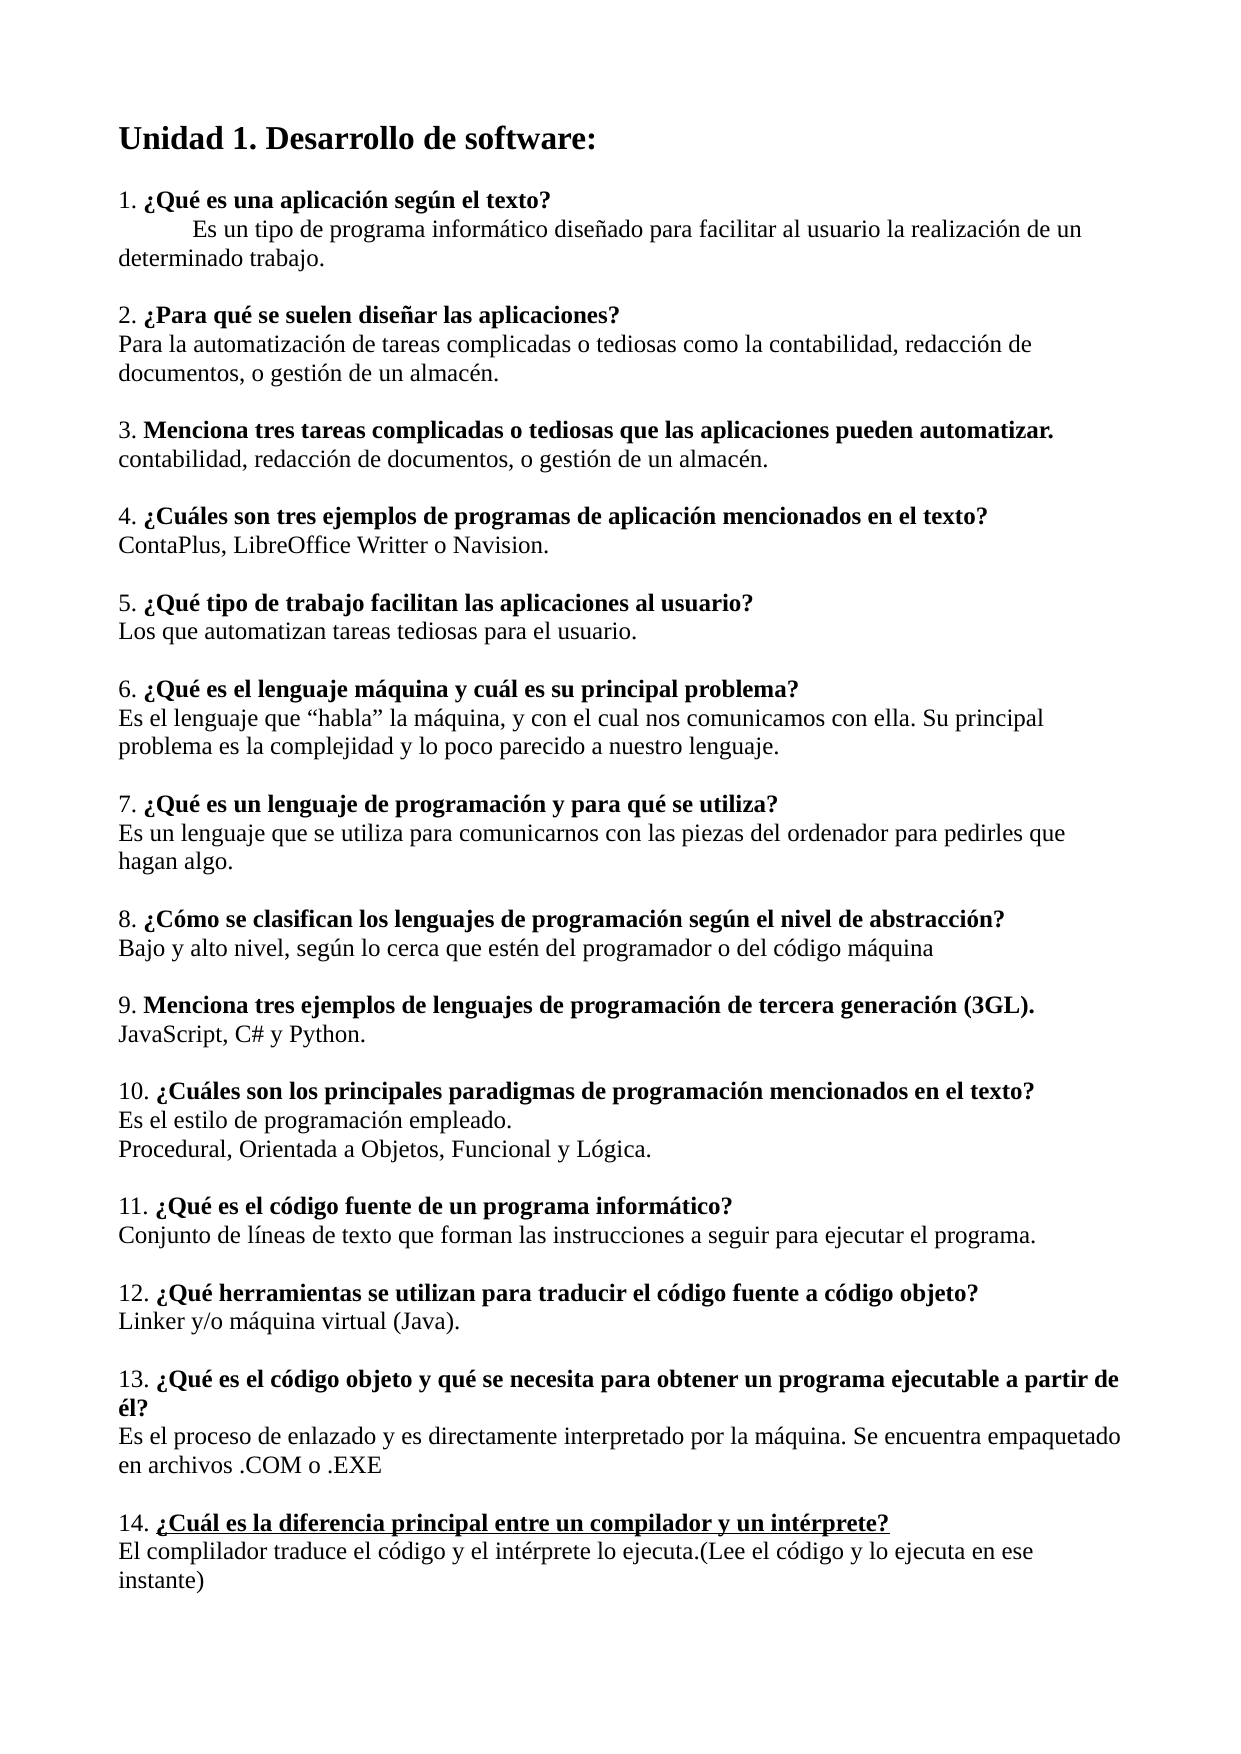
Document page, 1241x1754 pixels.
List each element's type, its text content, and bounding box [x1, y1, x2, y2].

text 2. ¿Para qué se suelen diseñar las aplicaciones? [118, 300, 1122, 329]
text El complilador traduce el código y el intérprete lo ejecuta.(Lee el código y lo ejecuta en ese instante) [118, 1536, 1122, 1594]
text 4. ¿Cuáles son tres ejemplos de programas de aplicación mencionados en el texto? [118, 501, 1122, 530]
text Es el estilo de programación empleado. [118, 1105, 1122, 1134]
text 13. ¿Qué es el código objeto y qué se necesita para obtener un programa ejecutable a partir de él? [118, 1364, 1122, 1421]
text 9. Menciona tres ejemplos de lenguajes de programación de tercera generación (3GL). [118, 990, 1122, 1019]
text contabilidad, redacción de documentos, o gestión de un almacén. [118, 444, 1122, 473]
text 6. ¿Qué es el lenguaje máquina y cuál es su principal problema? [118, 674, 1122, 703]
text 11. ¿Qué es el código fuente de un programa informático? [118, 1191, 1122, 1220]
text 1. ¿Qué es una aplicación según el texto? [118, 185, 1122, 214]
text Los que automatizan tareas tediosas para el usuario. [118, 616, 1122, 645]
text Para la automatización de tareas complicadas o tediosas como la contabilidad, redacción de documentos, o gestión de un almacén. [118, 329, 1122, 386]
text Es el proceso de enlazado y es directamente interpretado por la máquina. Se encuentra empaquetado en archivos .COM o .EXE [118, 1421, 1122, 1479]
text ­ContaPlus, LibreOffice Writter o Navision. [118, 530, 1122, 559]
text 12. ¿Qué herramientas se utilizan para traducir el código fuente a código objeto? [118, 1278, 1122, 1306]
text Es el lenguaje que “habla” la máquina, y con el cual nos comunicamos con ella. Su principal problema es la complejidad y lo poco parecido a nuestro lenguaje. [118, 703, 1122, 760]
text Es un tipo de programa informático diseñado para facilitar al usuario la realización de un determinado trabajo. [118, 214, 1122, 271]
text Unidad 1. Desarrollo de software: [118, 118, 1122, 156]
text Linker y/o máquina virtual (Java). [118, 1306, 1122, 1335]
text 5. ¿Qué tipo de trabajo facilitan las aplicaciones al usuario? [118, 588, 1122, 616]
text Es un lenguaje que se utiliza para comunicarnos con las piezas del ordenador para pedirles que hagan algo. [118, 818, 1122, 875]
text Procedural, Orientada a Objetos, Funcional y Lógica. [118, 1134, 1122, 1163]
text 3. Menciona tres tareas complicadas o tediosas que las aplicaciones pueden automatizar. [118, 415, 1122, 444]
text JavaScript, C# y Python. [118, 1019, 1122, 1048]
text Conjunto de líneas de texto que forman las instrucciones a seguir para ejecutar el programa. [118, 1220, 1122, 1249]
text Bajo y alto nivel, según lo cerca que estén del programador o del código máquina [118, 933, 1122, 961]
text 14. ¿Cuál es la diferencia principal entre un compilador y un intérprete? [118, 1508, 1122, 1536]
text 8. ¿Cómo se clasifican los lenguajes de programación según el nivel de abstracción? [118, 904, 1122, 933]
text 10. ¿Cuáles son los principales paradigmas de programación mencionados en el texto? [118, 1076, 1122, 1105]
text 7. ¿Qué es un lenguaje de programación y para qué se utiliza? [118, 789, 1122, 818]
